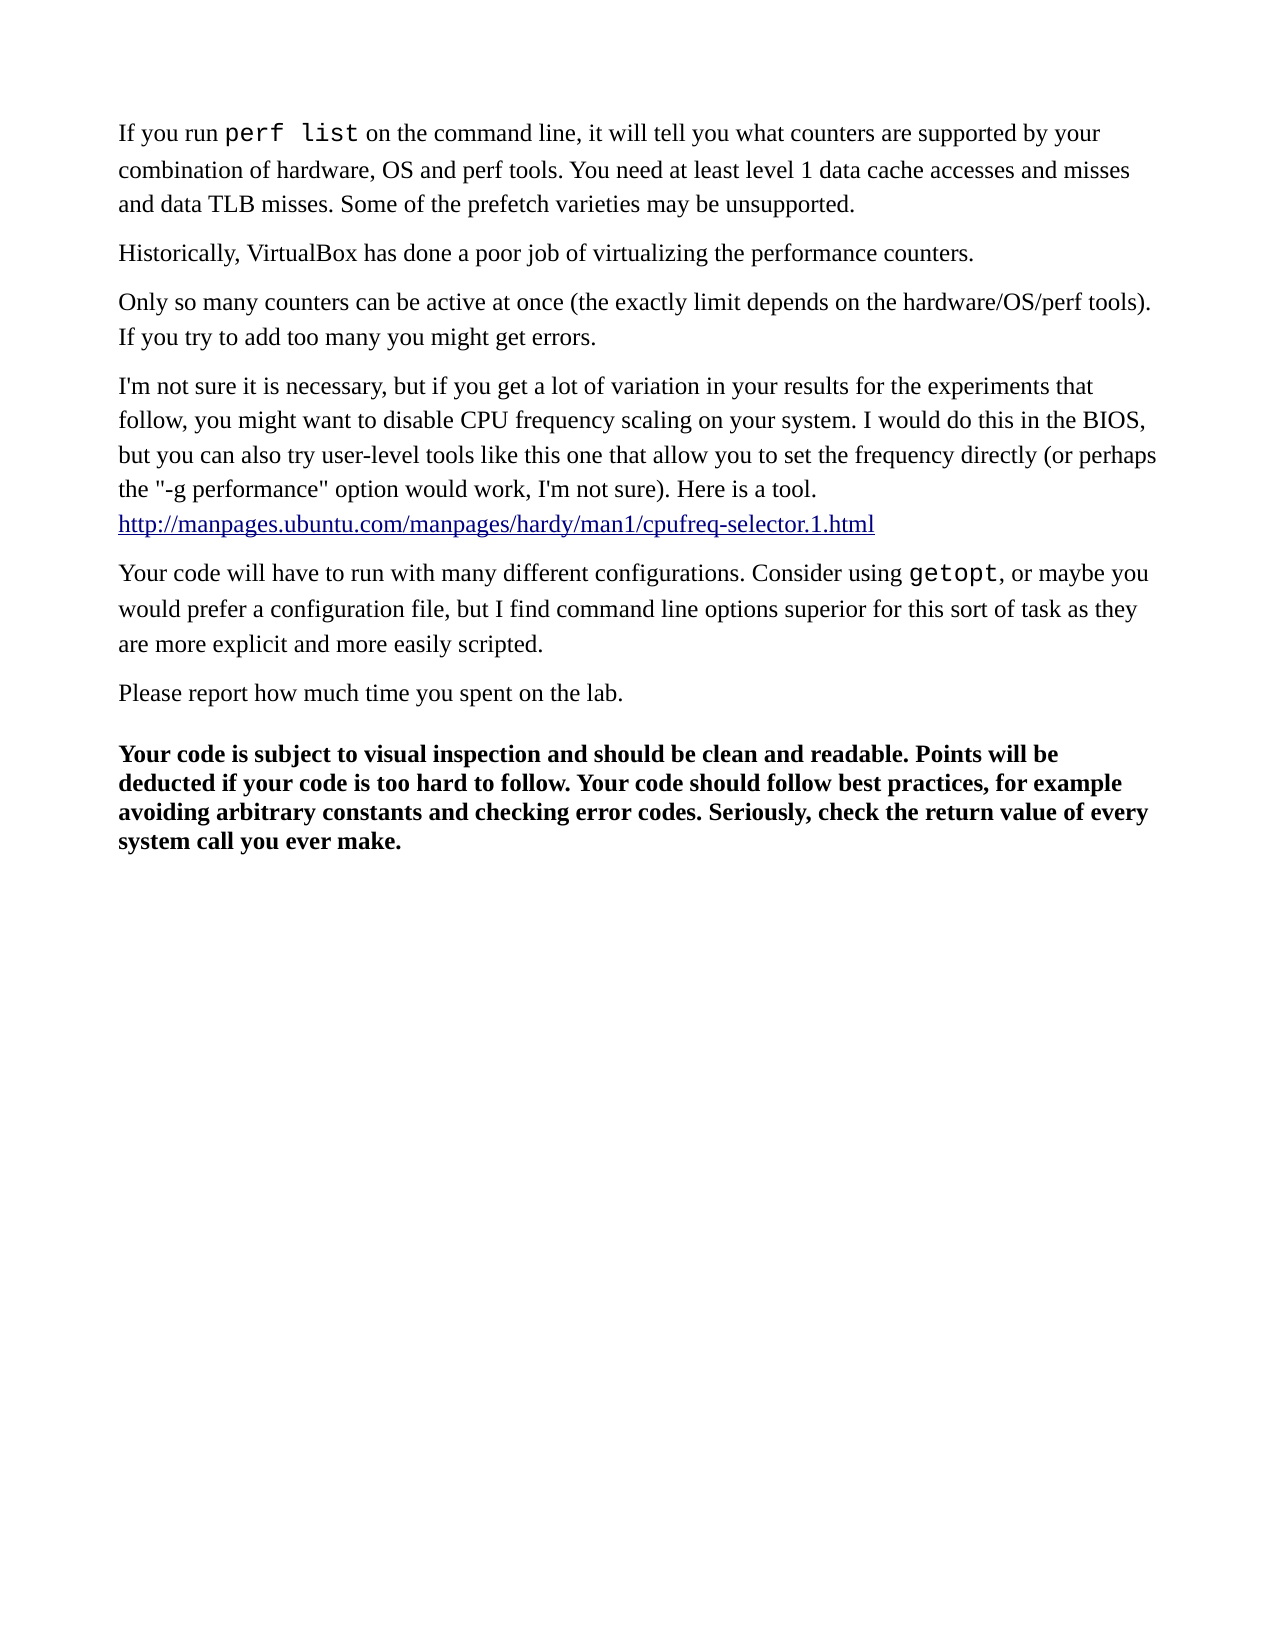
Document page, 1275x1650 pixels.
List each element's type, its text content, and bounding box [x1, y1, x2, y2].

text If you run perf list on the command line, it will tell you what counters are supported by your combination of hardware, OS and perf tools. You need at least level 1 data cache accesses and misses and data TLB misses. Some of the prefetch varieties may be unsupported. [118, 118, 1157, 218]
text Historically, VirtualBox has done a poor job of virtualizing the performance counters. [118, 238, 1157, 267]
text Only so many counters can be active at once (the exactly limit depends on the hardware/OS/perf tools). If you try to add too many you might get errors. [118, 287, 1157, 351]
subtitle Your code is subject to visual inspection and should be clean and readable. Points will be deducted if your code is too hard to follow. Your code should follow best practices, for example avoiding arbitrary constants and checking error codes. Seriously, check the return value of every system call you ever make. [118, 739, 1157, 854]
text Please report how much time you spent on the lab. [118, 678, 1157, 707]
text I'm not sure it is necessary, but if you get a lot of variation in your results for the experiments that follow, you might want to disable CPU frequency scaling on your system. I would do this in the BIOS, but you can also try user-level tools like this one that allow you to set the frequency directly (or perhaps the "-g performance" option would work, I'm not sure). Here is a tool. http://manpages.ubuntu.com/manpages/hardy/man1/cpufreq-selector.1.html [118, 371, 1157, 537]
text Your code will have to run with many different configurations. Consider using getopt, or maybe you would prefer a configuration file, but I find command line options superior for this sort of task as they are more explicit and more easily scripted. [118, 558, 1157, 658]
